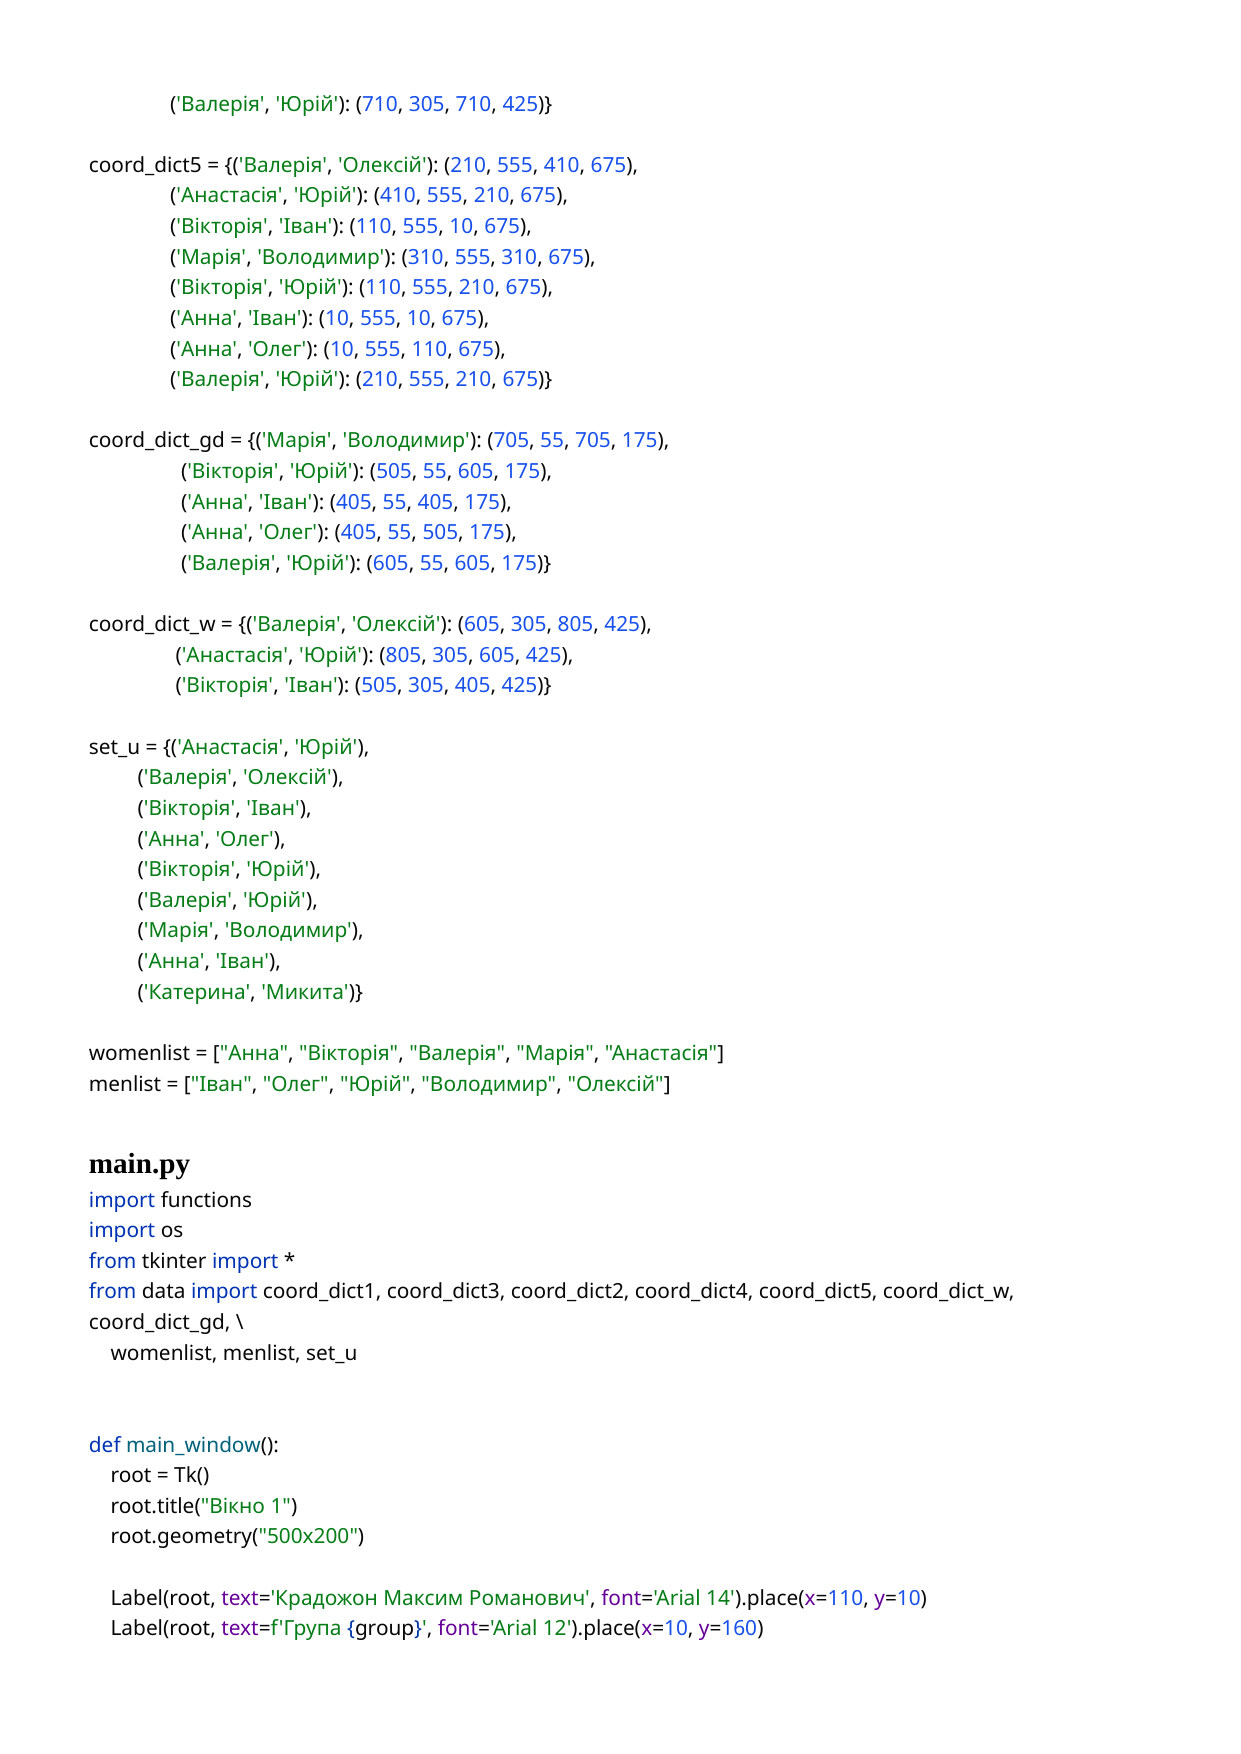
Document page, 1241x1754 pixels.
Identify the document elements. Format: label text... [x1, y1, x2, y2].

text import functions import os from tkinter import * from data import coord_dict1, coord_dict3, coord_dict2, coord_dict4, coord_dict5, coord_dict_w, coord_dict_gd, \ womenlist, menlist, set_u def main_window(): root = Tk() root.title("Вікно 1") root.geometry("500x200") Label(root, text='Крадожон Максим Романович', font='Arial 14').place(x=110, y=10) Label(root, text=f'Група {group}', font='Arial 12').place(x=10, y=160) [89, 1185, 1152, 1642]
text ('Валерія', 'Юрій'): (710, 305, 710, 425)} coord_dict5 = {('Валерія', 'Олексій'): (210, 555, 410, 675), ('Анастасія', 'Юрій'): (410, 555, 210, 675), ('Вікторія', 'Іван'): (110, 555, 10, 675), ('Марія', 'Володимир'): (310, 555, 310, 675), ('Вікторія', 'Юрій'): (110, 555, 210, 675), ('Анна', 'Іван'): (10, 555, 10, 675), ('Анна', 'Олег'): (10, 555, 110, 675), ('Валерія', 'Юрій'): (210, 555, 210, 675)} coord_dict_gd = {('Марія', 'Володимир'): (705, 55, 705, 175), ('Вікторія', 'Юрій'): (505, 55, 605, 175), ('Анна', 'Іван'): (405, 55, 405, 175), ('Анна', 'Олег'): (405, 55, 505, 175), ('Валерія', 'Юрій'): (605, 55, 605, 175)} coord_dict_w = {('Валерія', 'Олексій'): (605, 305, 805, 425), ('Анастасія', 'Юрій'): (805, 305, 605, 425), ('Вікторія', 'Іван'): (505, 305, 405, 425)} set_u = {('Анастасія', 'Юрій'), ('Валерія', 'Олексій'), ('Вікторія', 'Іван'), ('Анна', 'Олег'), ('Вікторія', 'Юрій'), ('Валерія', 'Юрій'), ('Марія', 'Володимир'), ('Анна', 'Іван'), ('Катерина', 'Микита')} womenlist = ["Анна", "Вікторія", "Валерія", "Марія", "Анастасія"] menlist = ["Іван", "Олег", "Юрій", "Володимир", "Олексій"] [89, 89, 1152, 1127]
text main.py [89, 1146, 1152, 1180]
